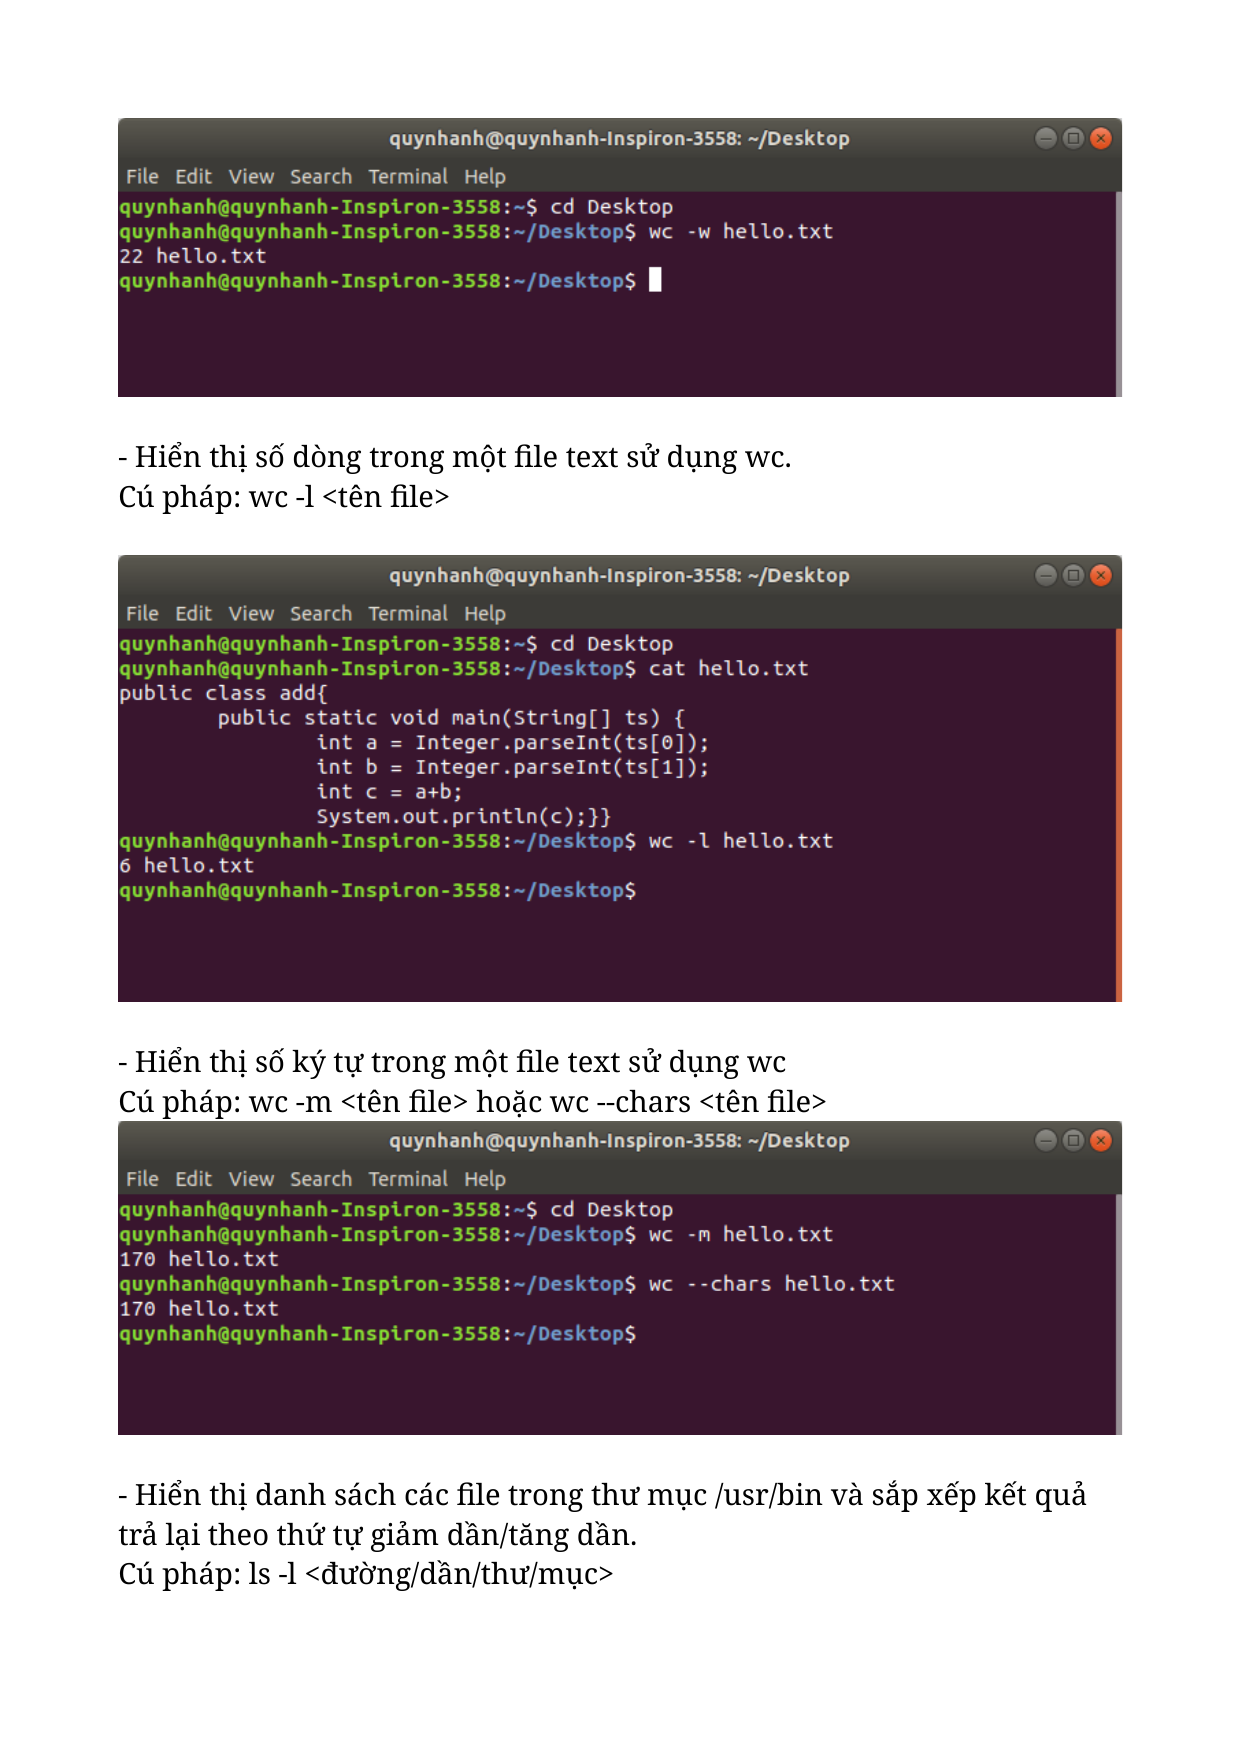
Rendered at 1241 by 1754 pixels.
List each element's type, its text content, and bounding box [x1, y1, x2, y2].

picture [118, 1121, 1123, 1435]
text Cú pháp: wc -m <tên file> hoặc wc --chars <tên file> [118, 1081, 1122, 1121]
text - Hiển thị số ký tự trong một file text sử dụng wc [118, 1042, 1122, 1081]
picture [118, 118, 1123, 397]
text - Hiển thị danh sách các file trong thư mục /usr/bin và sắp xếp kết quả trả lại theo thứ tự giảm dần/tăng dần. [118, 1474, 1122, 1553]
text - Hiển thị số dòng trong một file text sử dụng wc. [118, 436, 1122, 476]
text Cú pháp: wc -l <tên file> [118, 476, 1122, 516]
text Cú pháp: ls -l <đường/dần/thư/mục> [118, 1553, 1122, 1593]
picture [118, 555, 1123, 1002]
